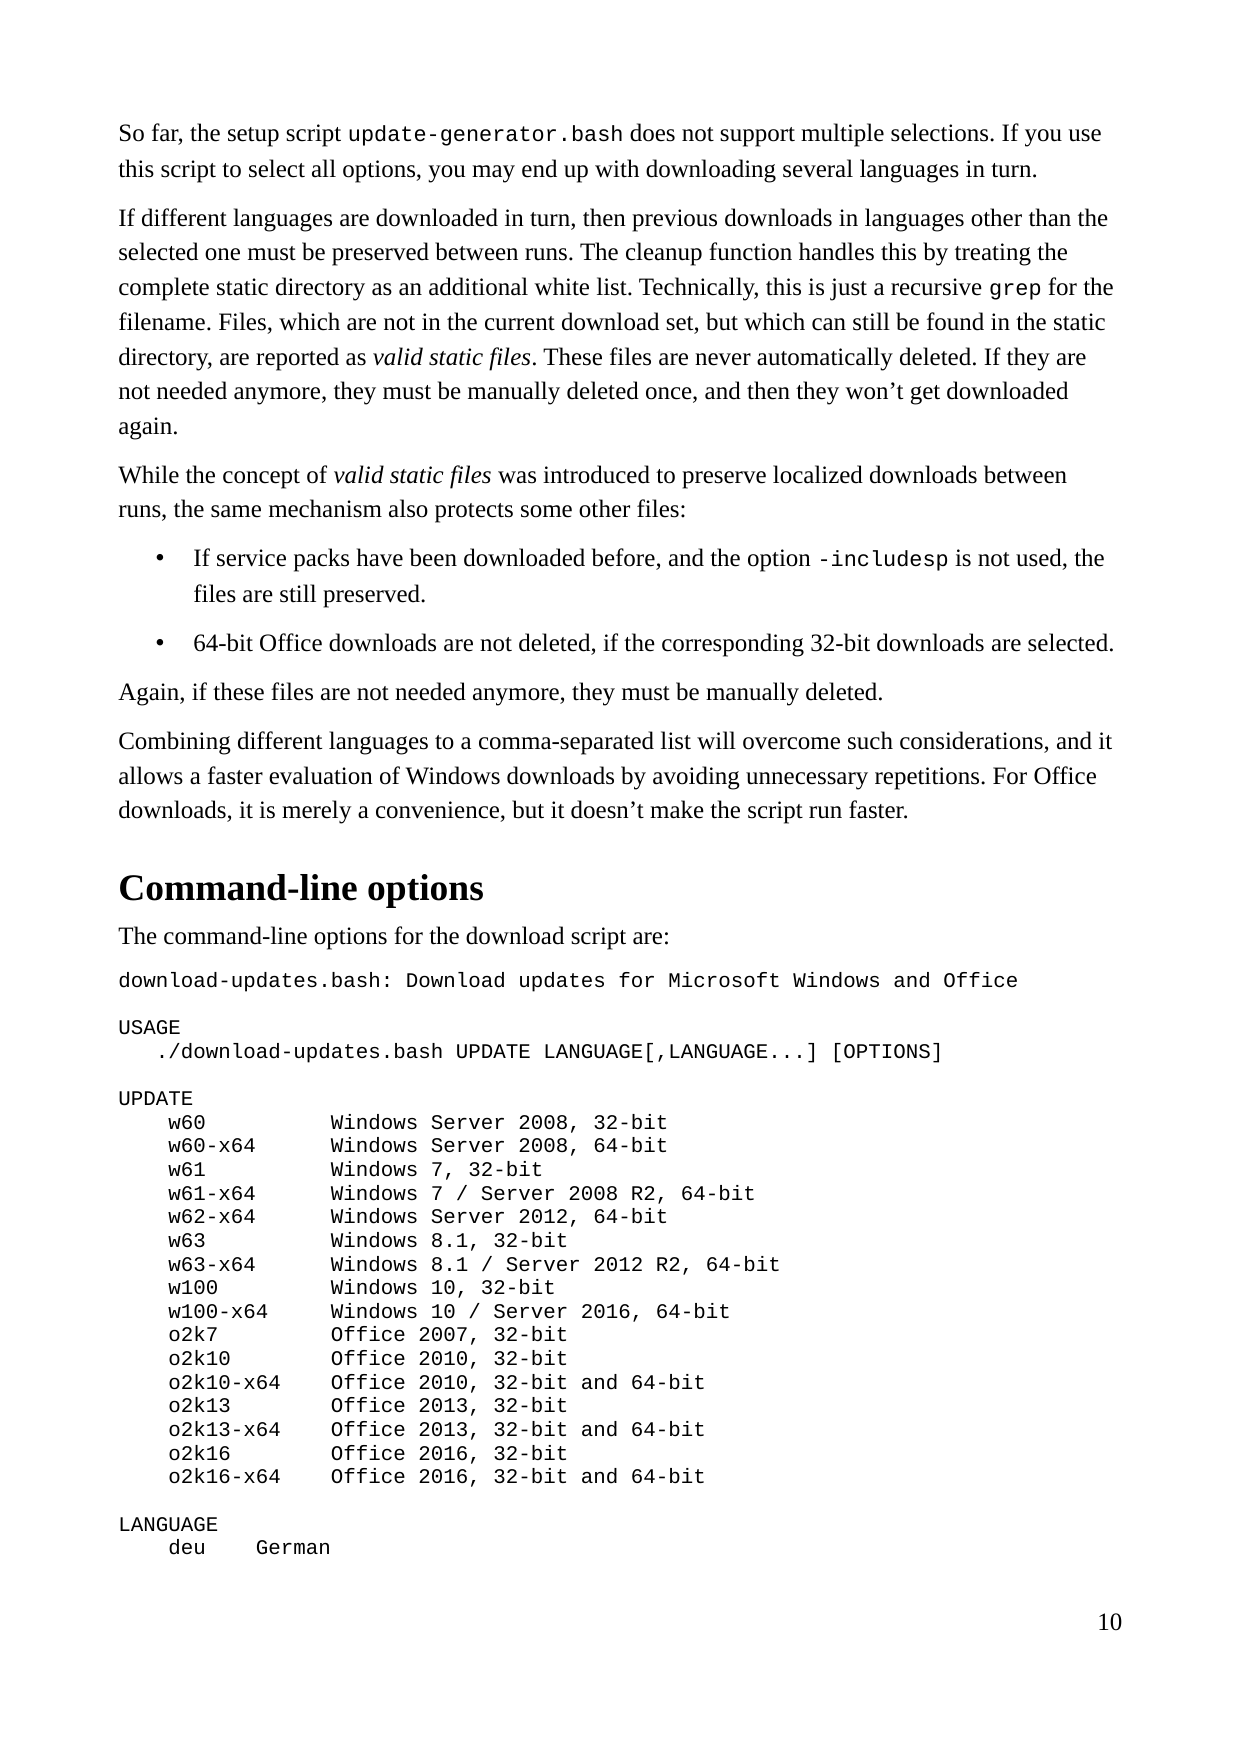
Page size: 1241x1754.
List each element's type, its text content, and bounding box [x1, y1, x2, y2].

text w63 Windows 8.1, 32-bit [118, 1230, 1122, 1253]
text Again, if these files are not needed anymore, they must be manually deleted. [118, 677, 1122, 706]
text w62-x64 Windows Server 2012, 64-bit [118, 1206, 1122, 1230]
text w63-x64 Windows 8.1 / Server 2012 R2, 64-bit [118, 1253, 1122, 1277]
text w60-x64 Windows Server 2008, 64-bit [118, 1135, 1122, 1159]
text o2k16-x64 Office 2016, 32-bit and 64-bit [118, 1466, 1122, 1490]
text w60 Windows Server 2008, 32-bit [118, 1112, 1122, 1135]
text UPDATE [118, 1088, 1122, 1112]
text o2k7 Office 2007, 32-bit [118, 1324, 1122, 1348]
text o2k10 Office 2010, 32-bit [118, 1348, 1122, 1372]
text deu German [118, 1537, 1122, 1561]
text w61 Windows 7, 32-bit [118, 1159, 1122, 1183]
text USAGE [118, 1017, 1122, 1041]
text w61-x64 Windows 7 / Server 2008 R2, 64-bit [118, 1183, 1122, 1206]
text If different languages are downloaded in turn, then previous downloads in languages other than the selected one must be preserved between runs. The cleanup function handles this by treating the complete static directory as an additional white list. Technically, this is just a recursive grep for the filename. Files, which are not in the current download set, but which can still be found in the static directory, are reported as valid static files. These files are never automatically deleted. If they are not needed anymore, they must be manually deleted once, and then they won’t get downloaded again. [118, 203, 1122, 439]
text o2k13-x64 Office 2013, 32-bit and 64-bit [118, 1419, 1122, 1443]
text LANGUAGE [118, 1514, 1122, 1537]
text Combining different languages to a comma-separated list will overcome such considerations, and it allows a faster evaluation of Windows downloads by avoiding unnecessary repetitions. For Office downloads, it is merely a convenience, but it doesn’t make the script run faster. [118, 726, 1122, 824]
text The command-line options for the download script are: [118, 921, 1122, 949]
text So far, the setup script update-generator.bash does not support multiple selections. If you use this script to select all options, you may end up with downloading several languages in turn. [118, 118, 1122, 182]
text download-updates.bash: Download updates for Microsoft Windows and Office [118, 970, 1122, 993]
list If service packs have been downloaded before, and the option -includesp is not used, the files are still preserved. [156, 543, 1122, 608]
text ./download-updates.bash UPDATE LANGUAGE[,LANGUAGE...] [OPTIONS] [118, 1041, 1122, 1064]
list 64-bit Office downloads are not deleted, if the corresponding 32-bit downloads are selected. [156, 628, 1122, 657]
subtitle Command-line options [118, 865, 1122, 908]
text o2k16 Office 2016, 32-bit [118, 1443, 1122, 1466]
text While the concept of valid static files was introduced to preserve localized downloads between runs, the same mechanism also protects some other files: [118, 460, 1122, 523]
text w100 Windows 10, 32-bit [118, 1277, 1122, 1301]
text o2k10-x64 Office 2010, 32-bit and 64-bit [118, 1372, 1122, 1395]
text w100-x64 Windows 10 / Server 2016, 64-bit [118, 1301, 1122, 1324]
text o2k13 Office 2013, 32-bit [118, 1395, 1122, 1419]
